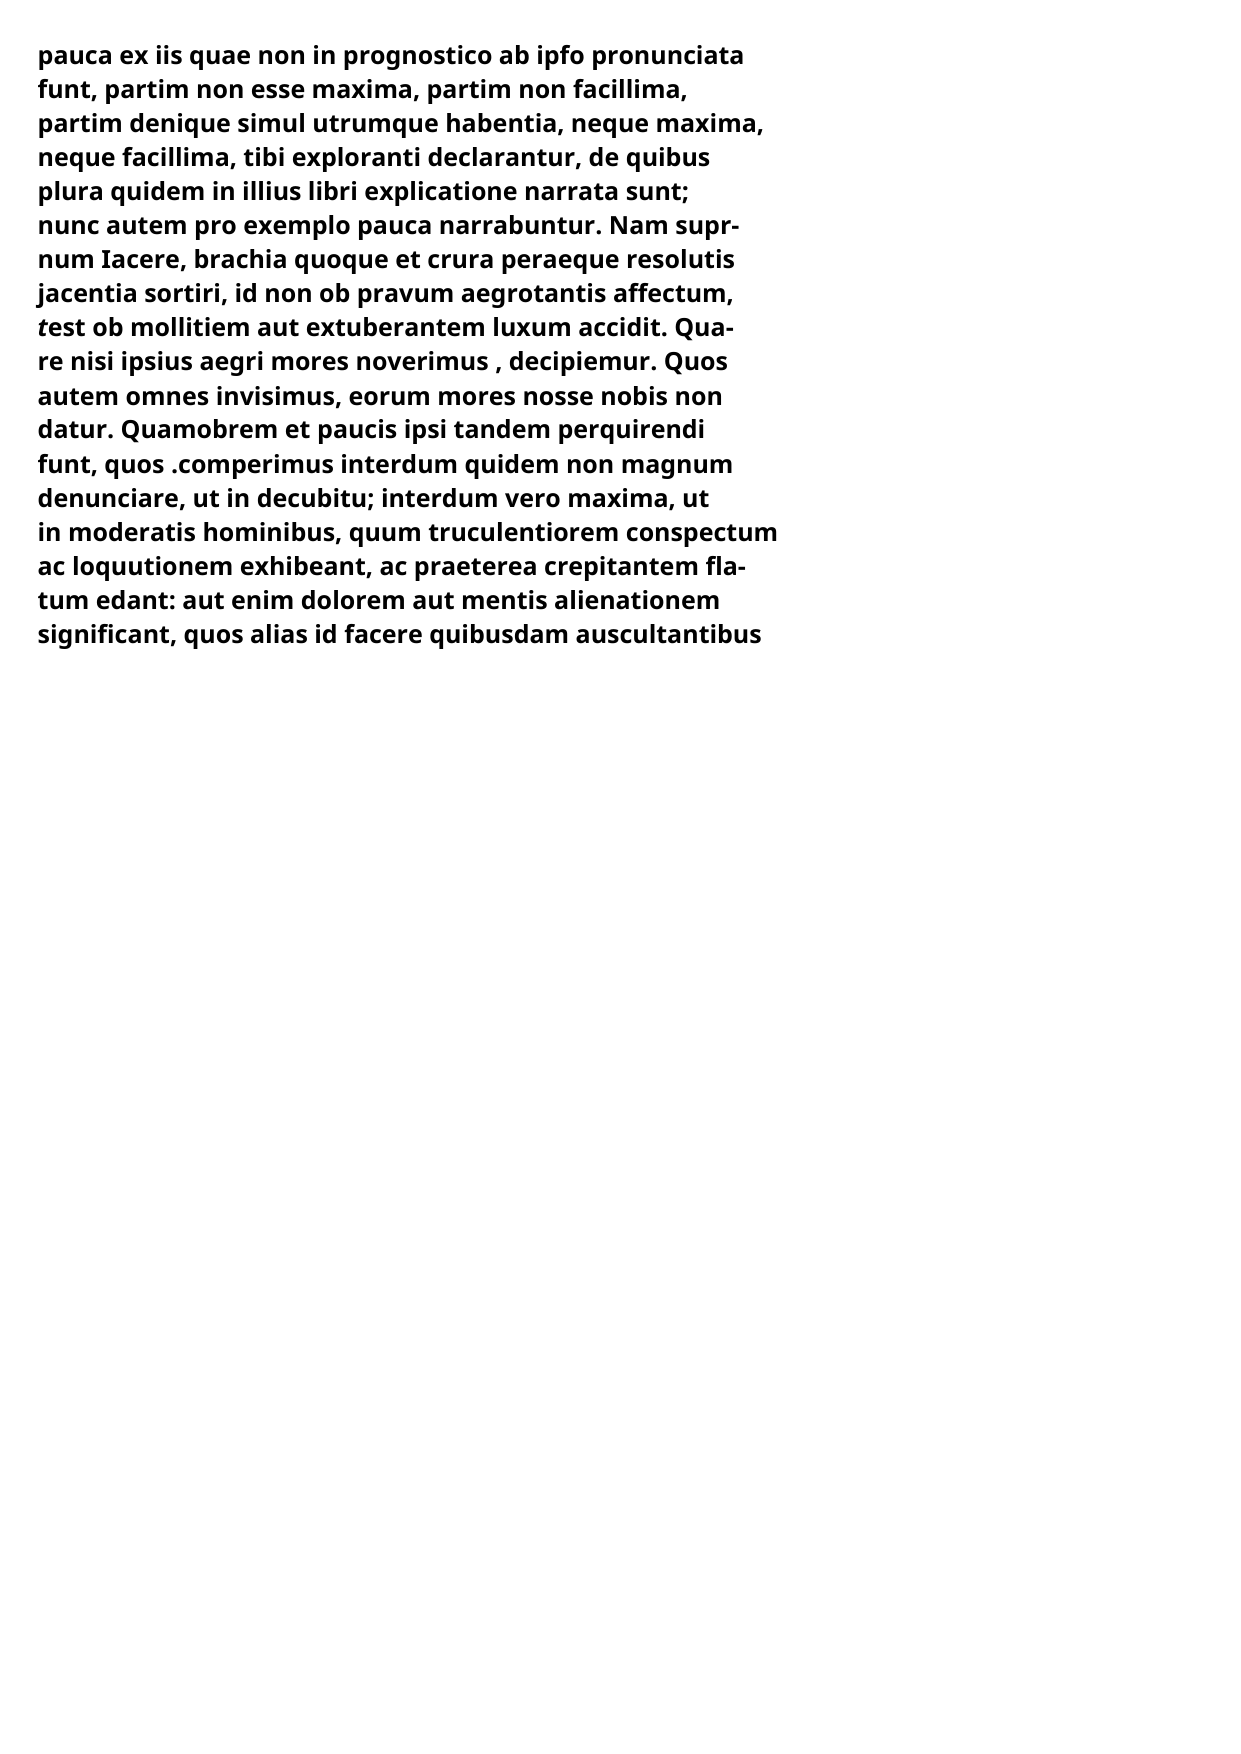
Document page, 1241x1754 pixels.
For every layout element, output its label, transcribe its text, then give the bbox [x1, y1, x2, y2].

text pauca ex iis quae non in prognostico ab ipfo pronunciata funt, partim non esse maxima, partim non facillima, partim denique simul utrumque habentia, neque maxima, neque facillima, tibi exploranti declarantur, de quibus plura quidem in illius libri explicatione narrata sunt; nunc autem pro exemplo pauca narrabuntur. Nam supr- num Iacere, brachia quoque et crura peraeque resolutis jacentia sortiri, id non ob pravum aegrotantis affectum, test ob mollitiem aut extuberantem luxum accidit. Qua- re nisi ipsius aegri mores noverimus , decipiemur. Quos autem omnes invisimus, eorum mores nosse nobis non datur. Quamobrem et paucis ipsi tandem perquirendi funt, quos .comperimus interdum quidem non magnum denunciare, ut in decubitu; interdum vero maxima, ut in moderatis hominibus, quum truculentiorem conspectum ac loquutionem exhibeant, ac praeterea crepitantem fla- tum edant: aut enim dolorem aut mentis alienationem significant, quos alias id facere quibusdam auscultantibus [37, 37, 1203, 651]
